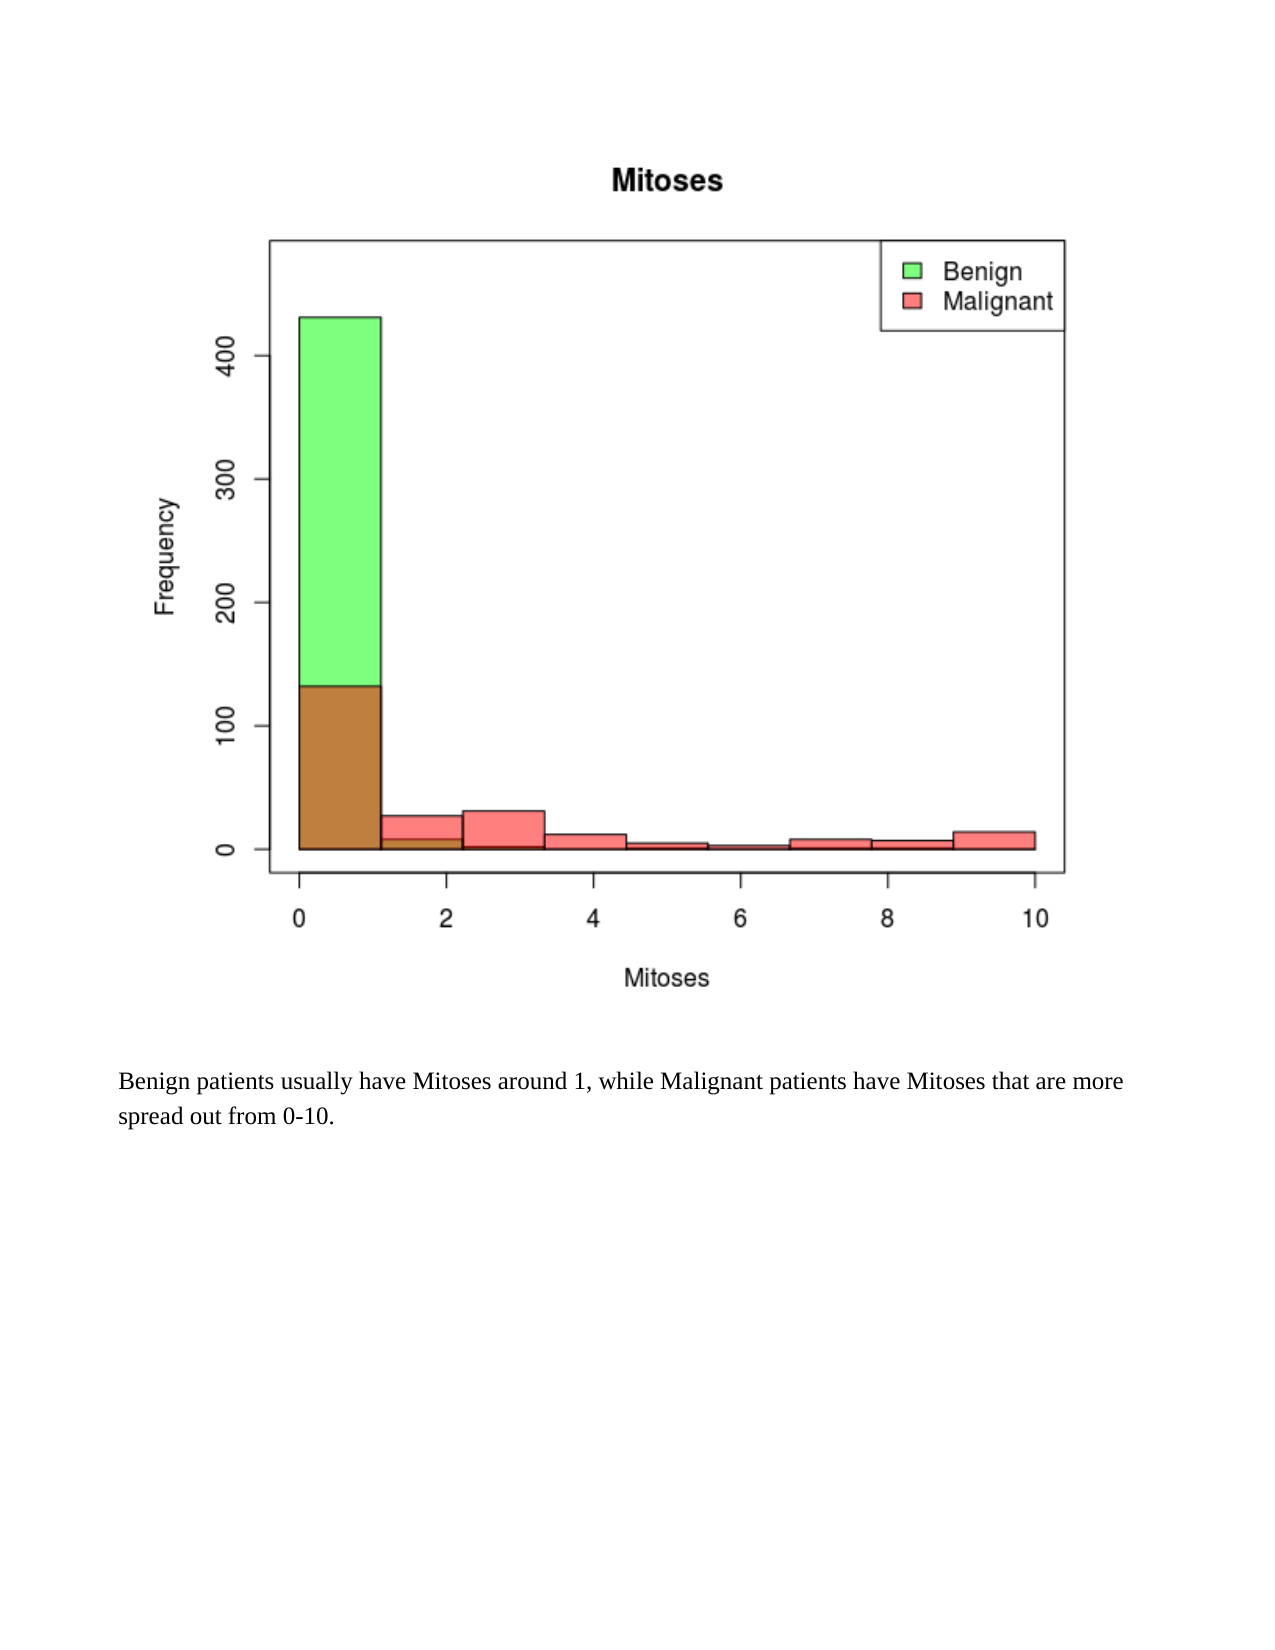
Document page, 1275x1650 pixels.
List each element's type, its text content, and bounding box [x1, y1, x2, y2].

picture [147, 118, 1128, 1026]
text Benign patients usually have Mitoses around 1, while Malignant patients have Mitoses that are more spread out from 0-10. [118, 118, 1157, 1129]
